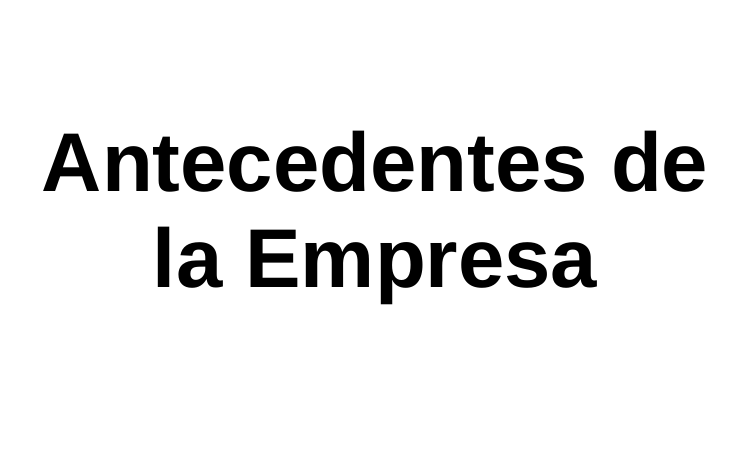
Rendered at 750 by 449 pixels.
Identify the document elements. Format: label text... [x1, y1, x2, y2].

title Antecedentes de la Empresa [29, 113, 721, 305]
